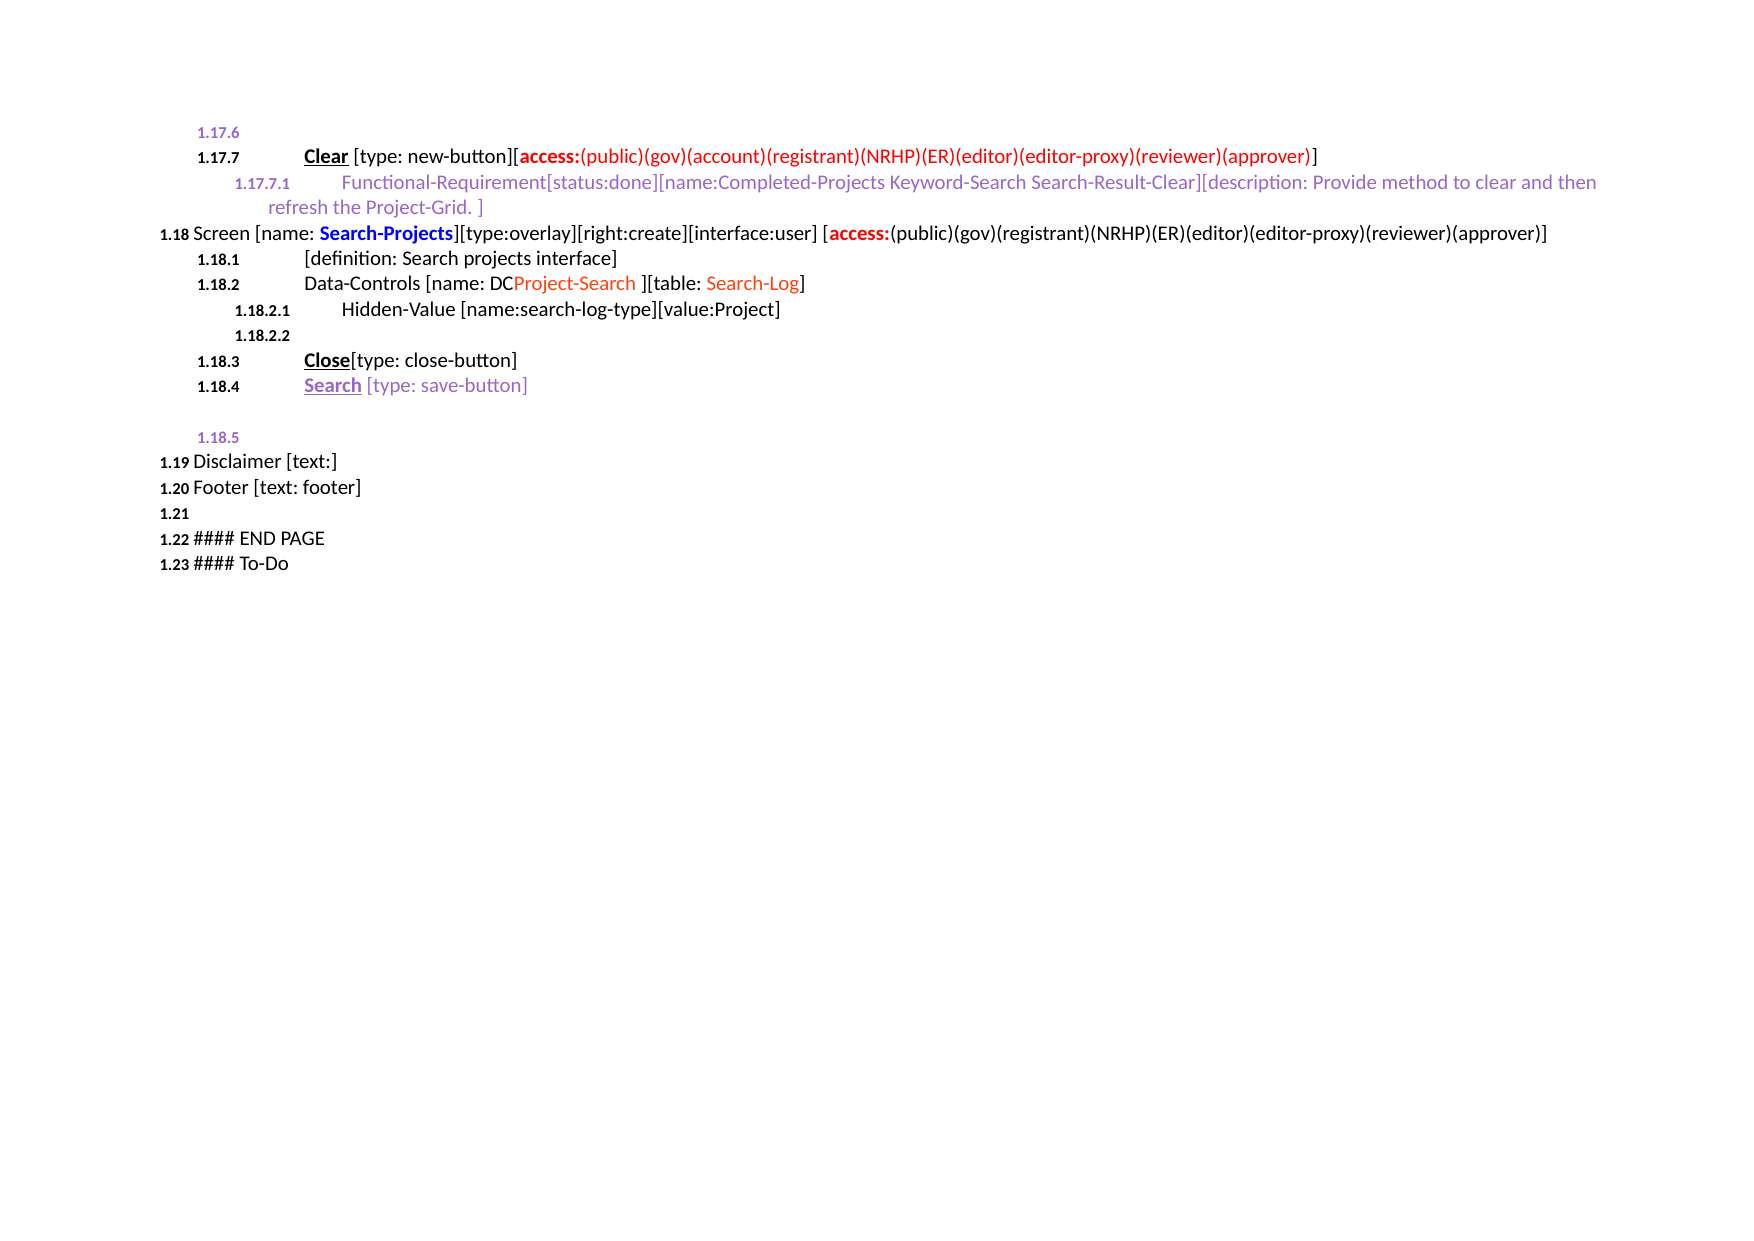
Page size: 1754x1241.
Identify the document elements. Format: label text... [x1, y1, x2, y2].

list Functional-Requirement[status:done][name:Completed-Projects Keyword-Search Search-Result-Clear][description: Provide method to clear and then refresh the Project-Grid. ] [231, 169, 1636, 220]
list [definition: Search projects interface] [193, 245, 1636, 271]
list Data-Controls [name: DCProject-Search ][table: Search-Log] [193, 271, 1636, 296]
list Hidden-Value [name:search-log-type][value:Project] [231, 296, 1636, 321]
list Close[type: close-button] [193, 347, 1636, 372]
list Search [type: save-button] [193, 372, 1636, 398]
list Clear [type: new-button][access:(public)(gov)(account)(registrant)(NRHP)(ER)(editor)(editor-proxy)(reviewer)(approver)] [193, 143, 1636, 169]
list #### To-Do [156, 550, 1636, 576]
list Disclaimer [text:] [156, 448, 1636, 474]
list #### END PAGE [156, 525, 1636, 550]
list Screen [name: Search-Projects][type:overlay][right:create][interface:user] [access:(public)(gov)(registrant)(NRHP)(ER)(editor)(editor-proxy)(reviewer)(approver)] [156, 220, 1636, 245]
list Footer [text: footer] [156, 474, 1636, 499]
